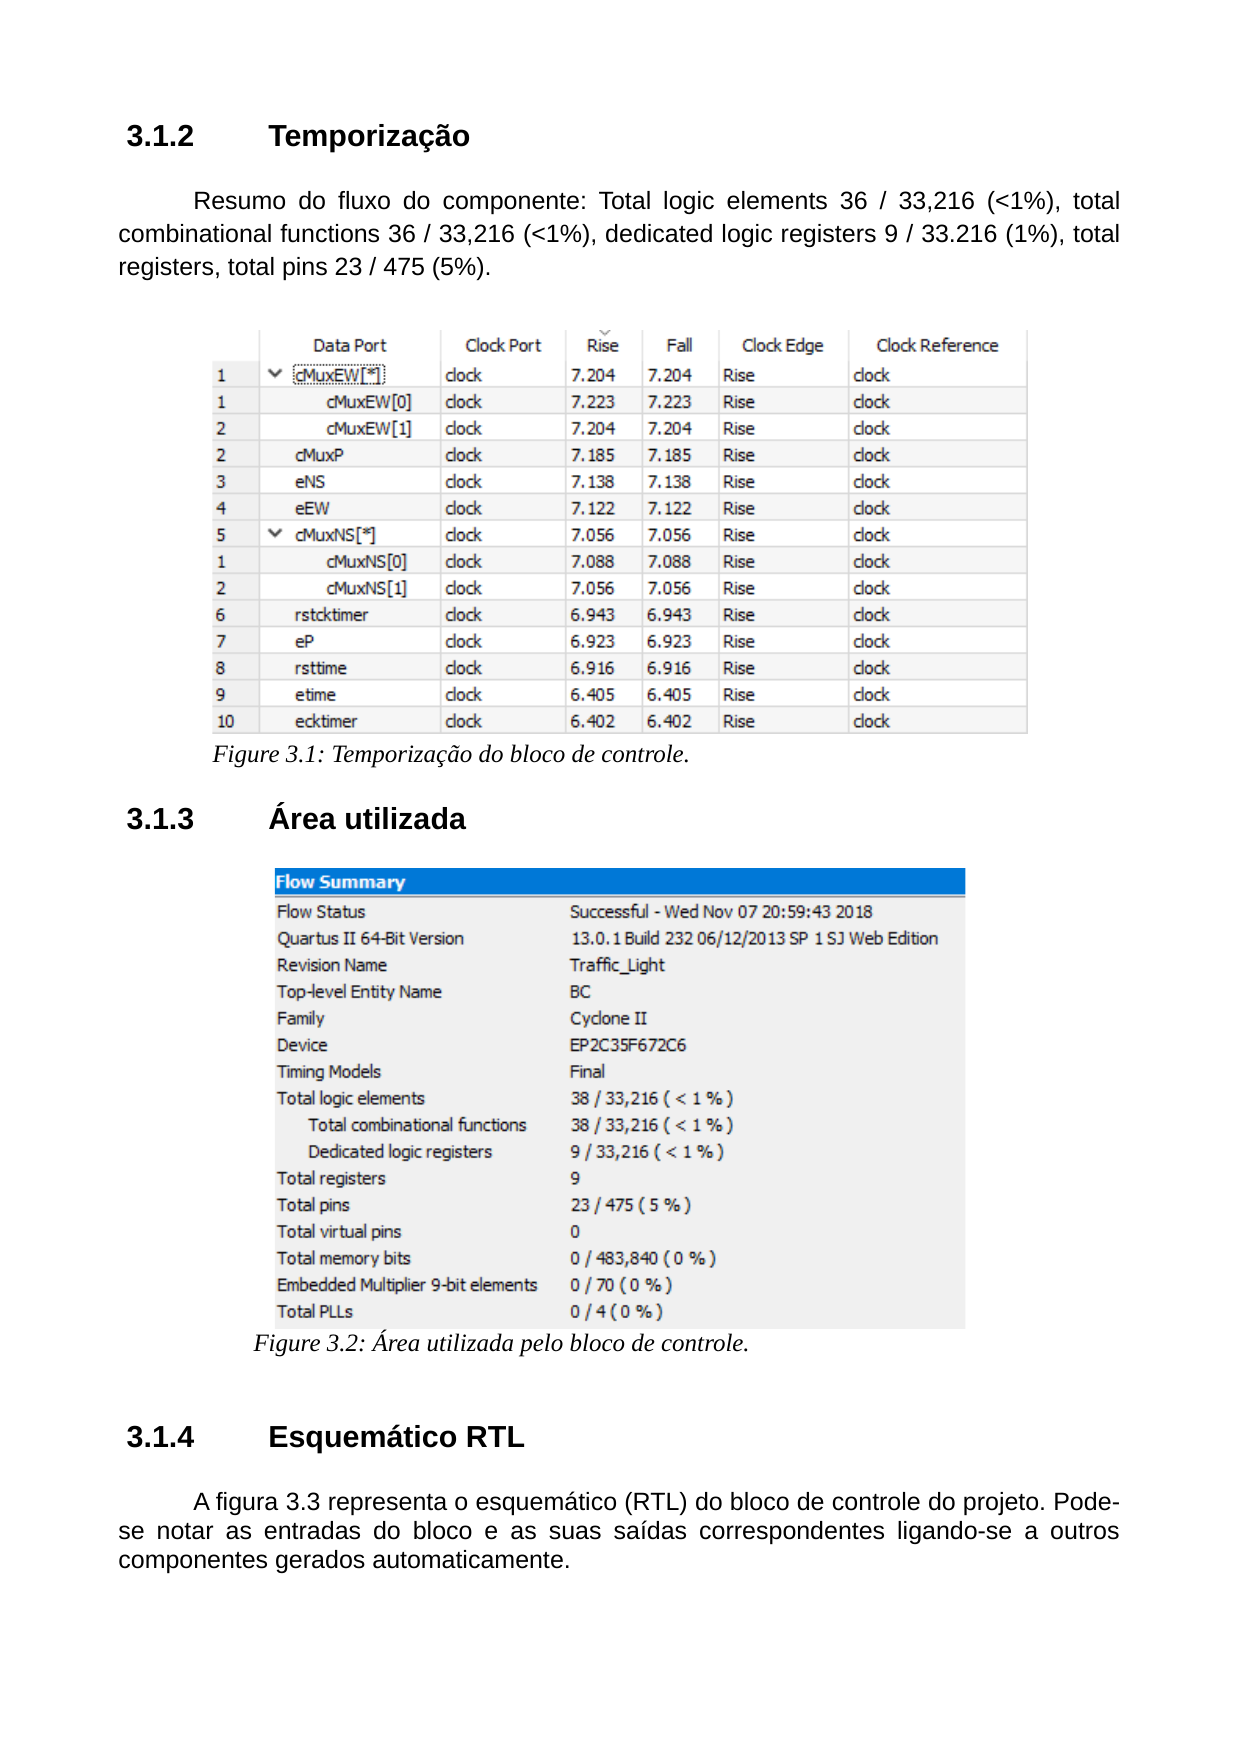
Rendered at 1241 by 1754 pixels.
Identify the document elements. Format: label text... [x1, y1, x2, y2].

subtitle Área utilizada [118, 801, 1122, 836]
subtitle Temporização [118, 118, 1122, 153]
picture [212, 330, 1028, 734]
text Figure 3.1: Temporização do bloco de controle. [212, 734, 1028, 768]
text Resumo do fluxo do componente: Total logic elements 36 / 33,216 (<1%), total combinational functions 36 / 33,216 (<1%), dedicated logic registers 9 / 33.216 (1%), total registers, total pins 23 / 475 (5%). [118, 186, 1122, 281]
text A figura 3.3 representa o esquemático (RTL) do bloco de controle do projeto. Pode-se notar as entradas do bloco e as suas saídas correspondentes ligando-se a outros componentes gerados automaticamente. [118, 1487, 1122, 1573]
subtitle Esquemático RTL [118, 1419, 1122, 1454]
picture [274, 868, 966, 1329]
text Figure 3.2: Área utilizada pelo bloco de controle. [253, 881, 987, 1357]
